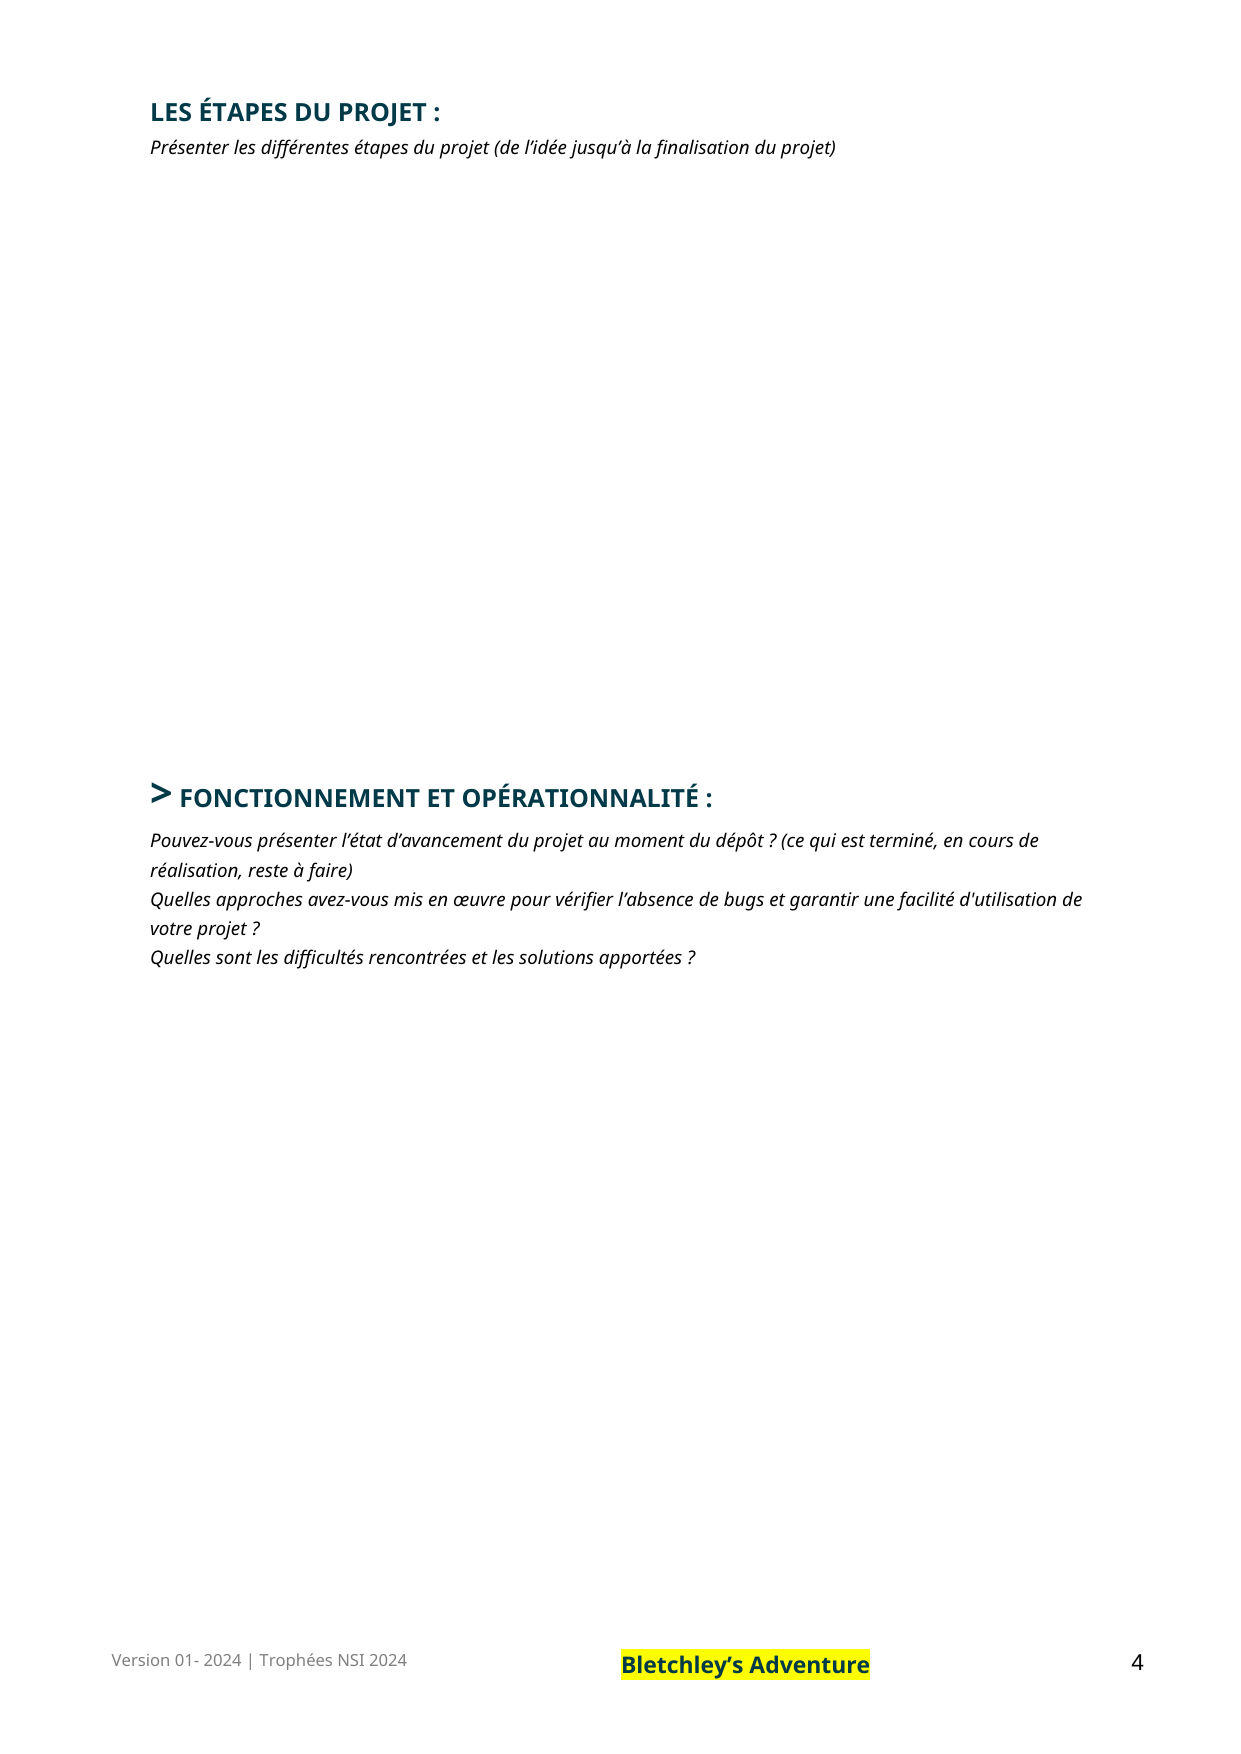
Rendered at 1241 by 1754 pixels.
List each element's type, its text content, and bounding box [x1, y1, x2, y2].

text Présenter les différentes étapes du projet (de l’idée jusqu’à la finalisation du projet) [150, 134, 1090, 160]
text > FONCTIONNEMENT ET OPÉRATIONNALITÉ : [150, 766, 1090, 819]
text Quelles sont les difficultés rencontrées et les solutions apportées ? [150, 945, 1090, 970]
text Quelles approches avez-vous mis en œuvre pour vérifier l’absence de bugs et garantir une facilité d'utilisation de votre projet ? [150, 886, 1090, 941]
text Pouvez-vous présenter l’état d’avancement du projet au moment du dépôt ? (ce qui est terminé, en cours de réalisation, reste à faire) [150, 828, 1090, 882]
text LES ÉTAPES DU PROJET : [150, 95, 1090, 129]
